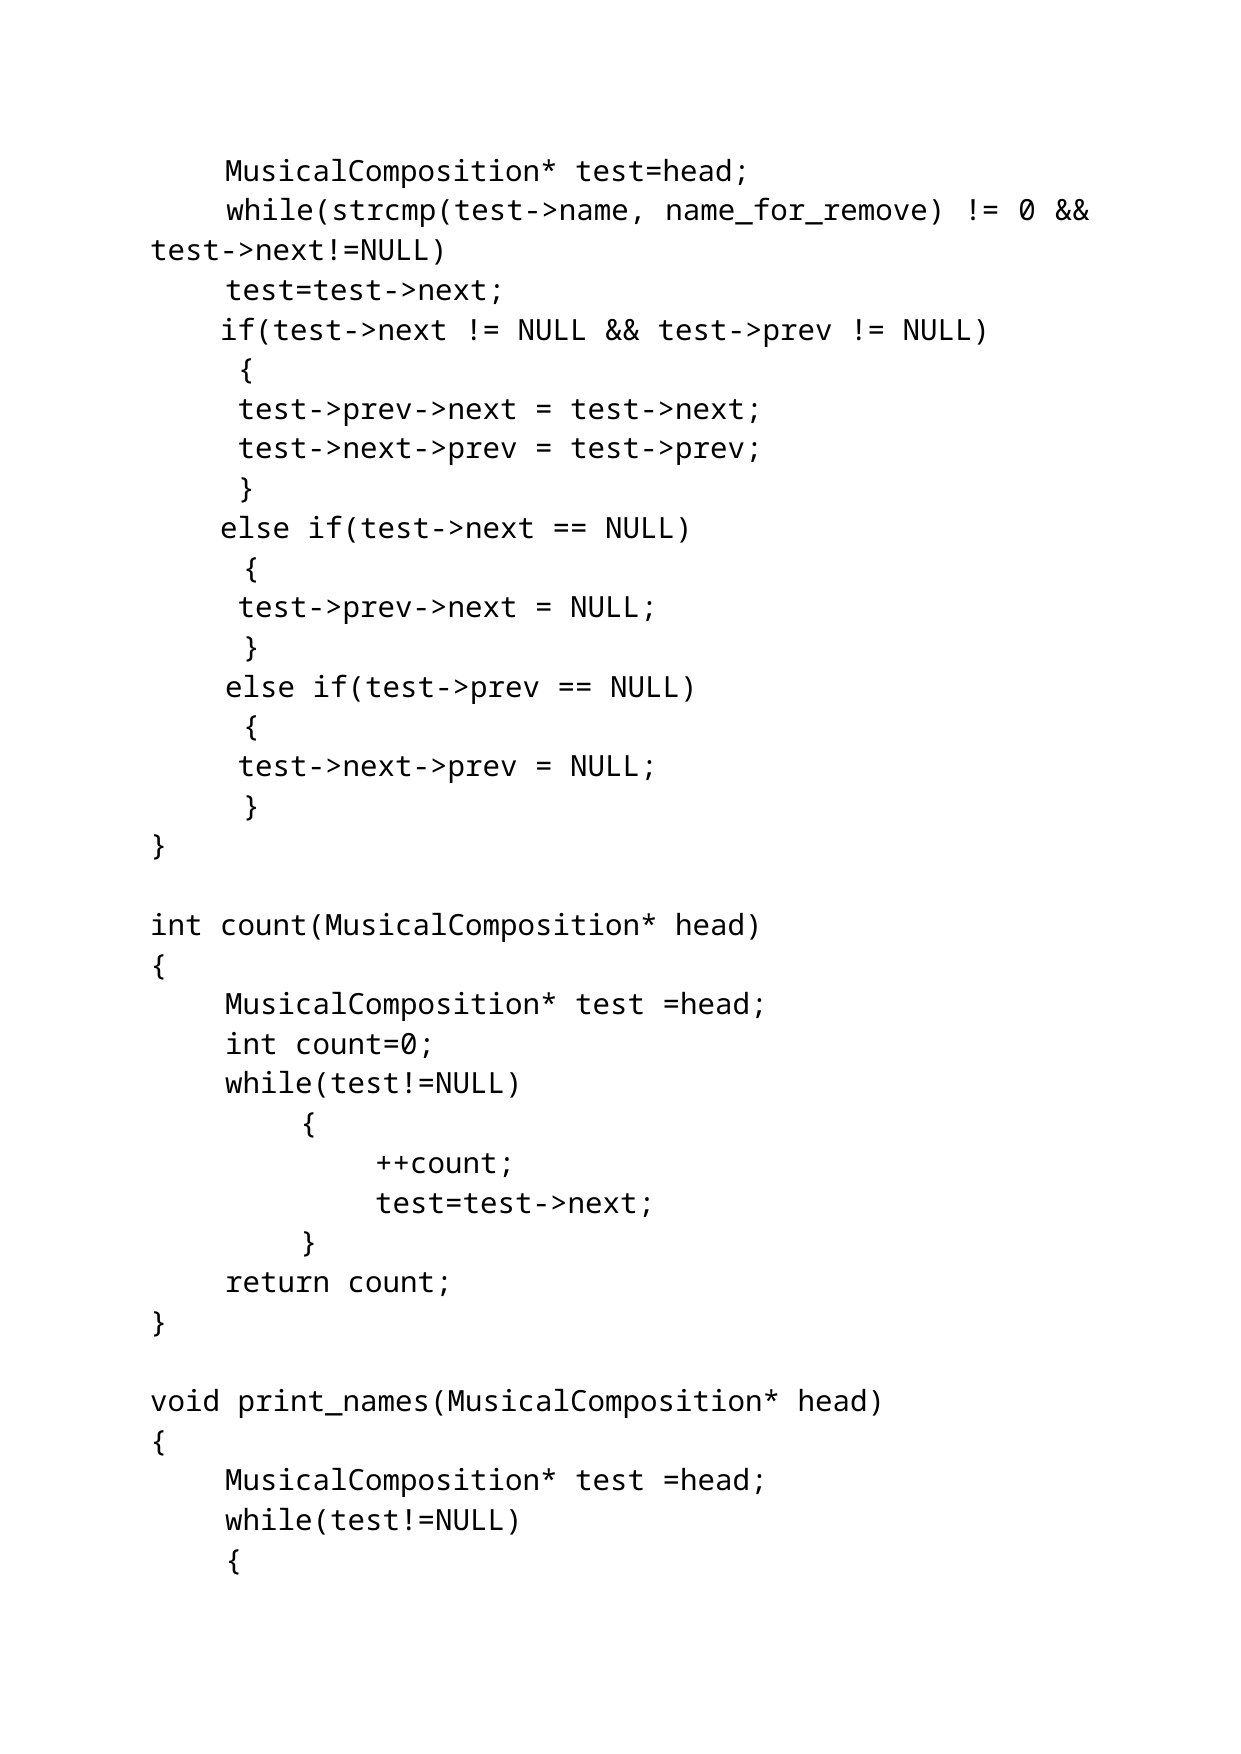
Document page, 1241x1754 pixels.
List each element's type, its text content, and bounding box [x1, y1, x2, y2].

text { [150, 547, 1090, 587]
text ++count; [150, 1142, 1090, 1182]
text void print_names(MusicalComposition* head) [150, 1380, 1090, 1420]
text return count; [150, 1261, 1090, 1301]
text { [150, 944, 1090, 983]
text { [150, 348, 1090, 388]
text test->prev->next = test->next; [150, 388, 1090, 428]
text test->next->prev = NULL; [150, 745, 1090, 785]
text { [150, 1539, 1090, 1579]
text } [150, 1301, 1090, 1341]
text } [150, 825, 1090, 864]
text } [150, 785, 1090, 825]
text MusicalComposition* test =head; [150, 1460, 1090, 1499]
text { [150, 1420, 1090, 1460]
text test=test->next; [150, 269, 1090, 309]
text test->next->prev = test->prev; [150, 428, 1090, 467]
text } [150, 1222, 1090, 1261]
text { [150, 706, 1090, 745]
text } [150, 467, 1090, 507]
text int count(MusicalComposition* head) [150, 904, 1090, 944]
text test->prev->next = NULL; [150, 587, 1090, 626]
text if(test->next != NULL && test->prev != NULL) [150, 309, 1090, 348]
text MusicalComposition* test =head; [150, 983, 1090, 1023]
text else if(test->prev == NULL) [150, 666, 1090, 706]
text } [150, 626, 1090, 666]
text else if(test->next == NULL) [150, 507, 1090, 547]
text while(strcmp(test->name, name_for_remove) != 0 && test->next!=NULL) [150, 190, 1090, 269]
text int count=0; [150, 1023, 1090, 1063]
text while(test!=NULL) [150, 1499, 1090, 1539]
text while(test!=NULL) [150, 1063, 1090, 1102]
text MusicalComposition* test=head; [150, 150, 1090, 190]
text { [150, 1102, 1090, 1142]
text test=test->next; [150, 1182, 1090, 1222]
